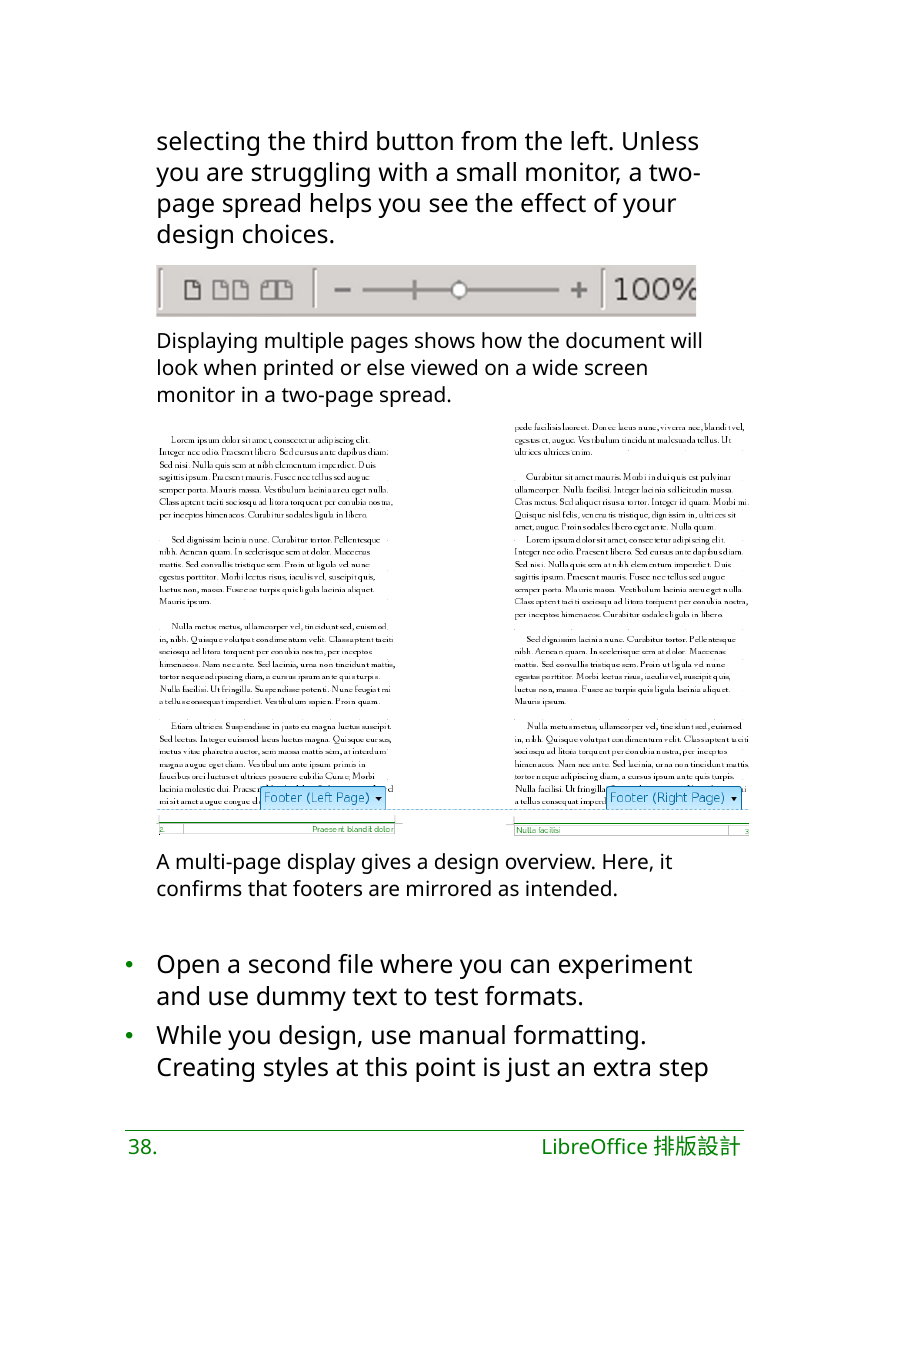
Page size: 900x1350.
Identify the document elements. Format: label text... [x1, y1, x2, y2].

list Open a second file where you can experiment and use dummy text to test formats. [125, 949, 744, 1011]
picture [156, 423, 749, 838]
picture [156, 265, 697, 317]
list selecting the third button from the left. Unless you are struggling with a small monitor, a two-page spread helps you see the effect of your design choices. [125, 125, 744, 250]
list While you design, use manual formatting. Creating styles at this point is just an extra step [125, 1020, 744, 1082]
table_cell Displaying multiple pages shows how the document will look when printed or else viewed on a wide screen monitor in a two-page spread. [156, 319, 712, 408]
table_header [156, 266, 712, 319]
table_cell A multi-page display gives a design overview. Here, it confirms that footers are mirrored as intended. [156, 840, 744, 902]
